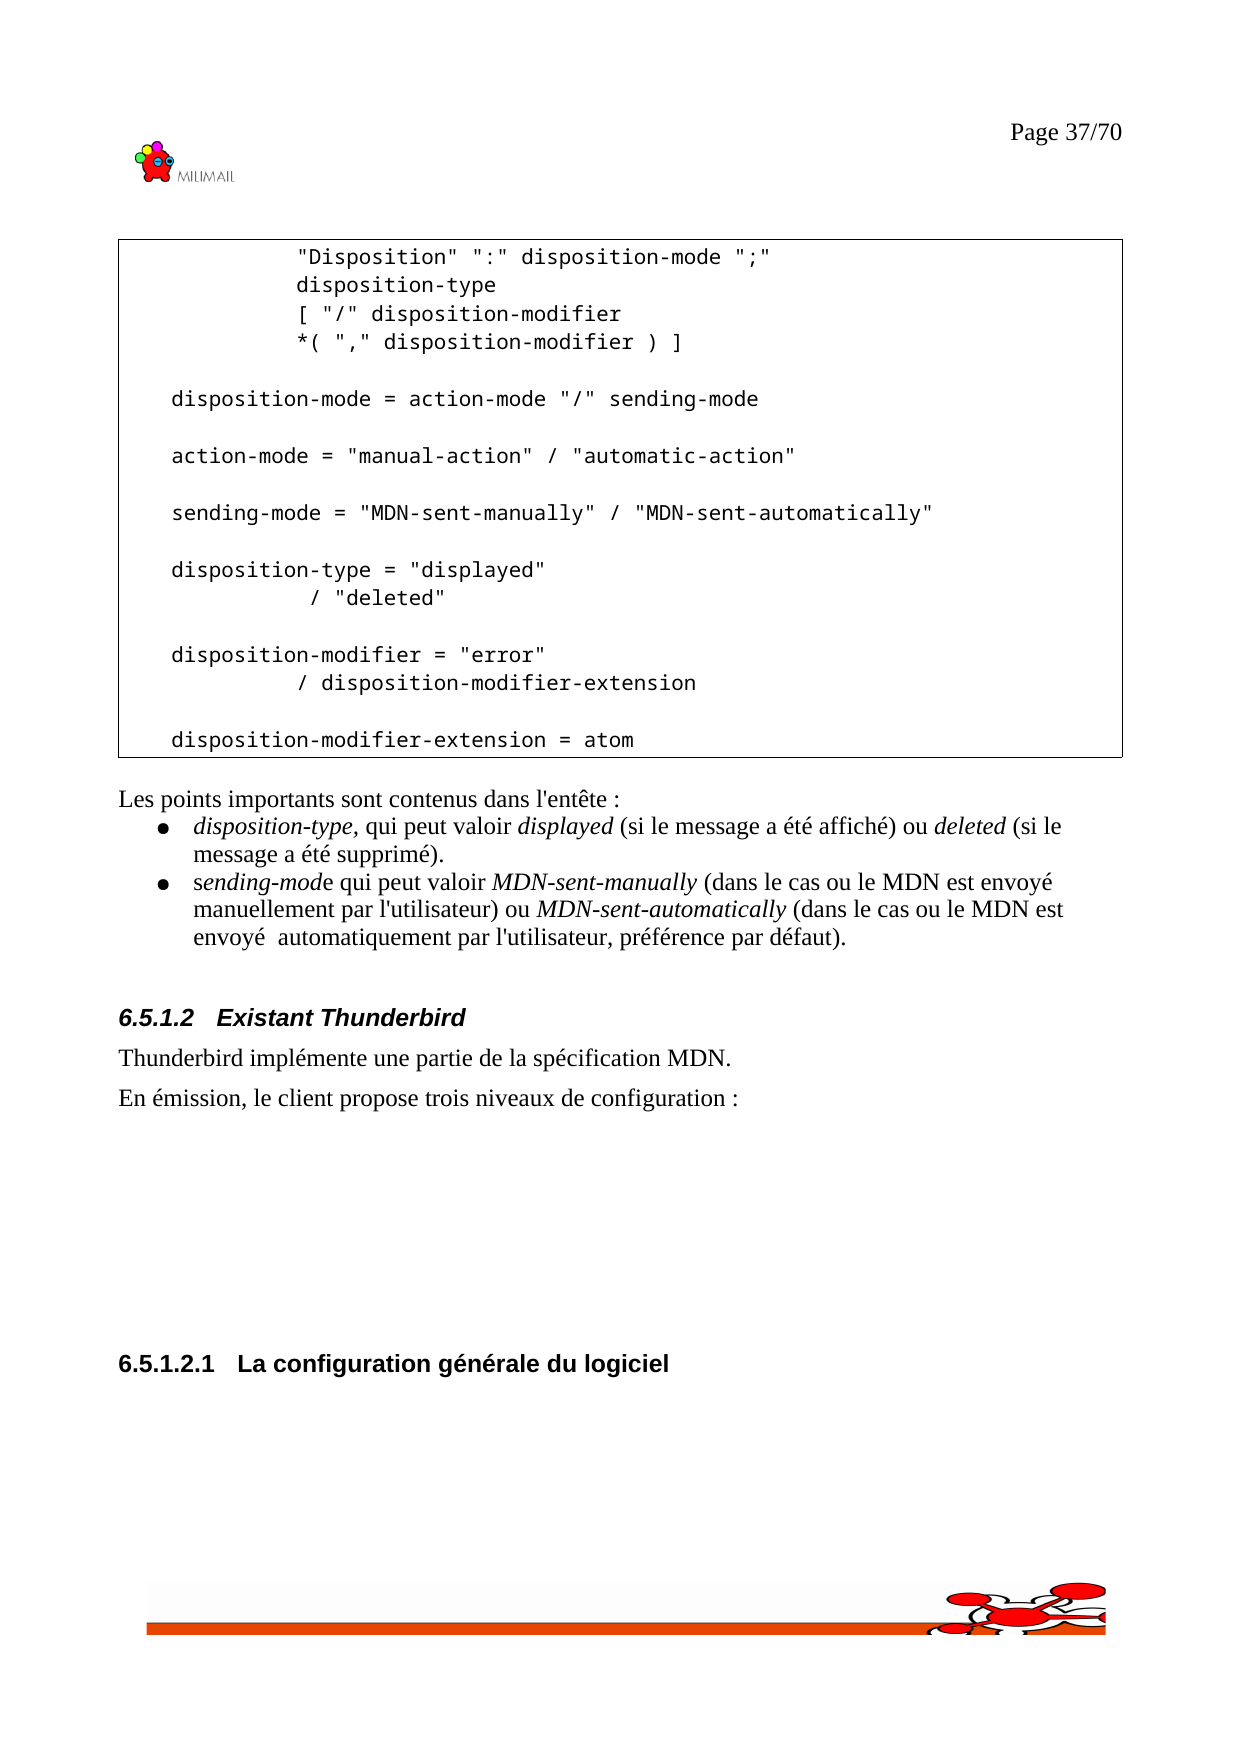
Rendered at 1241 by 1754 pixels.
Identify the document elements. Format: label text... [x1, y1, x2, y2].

text *( "," disposition-modifier ) ] [119, 324, 1122, 356]
text disposition-mode = action-mode "/" sending-mode [119, 381, 1122, 413]
text / disposition-modifier-extension [119, 665, 1122, 697]
list disposition-type, qui peut valoir displayed (si le message a été affiché) ou deleted (si le message a été supprimé). [156, 812, 1122, 868]
text En émission, le client propose trois niveaux de configuration : [118, 1084, 1122, 1112]
subtitle La configuration générale du logiciel [118, 1350, 1122, 1378]
text Thunderbird implémente une partie de la spécification MDN. [118, 1044, 1122, 1072]
text sending-mode = "MDN-sent-manually" / "MDN-sent-automatically" [119, 495, 1122, 526]
text disposition-type = "displayed" [119, 552, 1122, 580]
picture [146, 1582, 1106, 1635]
text disposition-modifier-extension = atom [119, 722, 1122, 757]
text action-mode = "manual-action" / "automatic-action" [119, 438, 1122, 469]
text Les points importants sont contenus dans l'entête : [118, 785, 1122, 812]
list sending-mode qui peut valoir MDN-sent-manually (dans le cas ou le MDN est envoyé manuellement par l'utilisateur) ou MDN-sent-automatically (dans le cas ou le MDN est envoyé automatiquement par l'utilisateur, préférence par défaut). [156, 868, 1122, 951]
text disposition-type [119, 267, 1122, 296]
text / "deleted" [119, 580, 1122, 612]
text disposition-modifier = "error" [119, 637, 1122, 665]
text "Disposition" ":" disposition-mode ";" [119, 240, 1122, 267]
subtitle Existant Thunderbird [118, 1004, 1122, 1031]
picture [116, 120, 295, 209]
text [ "/" disposition-modifier [119, 296, 1122, 324]
